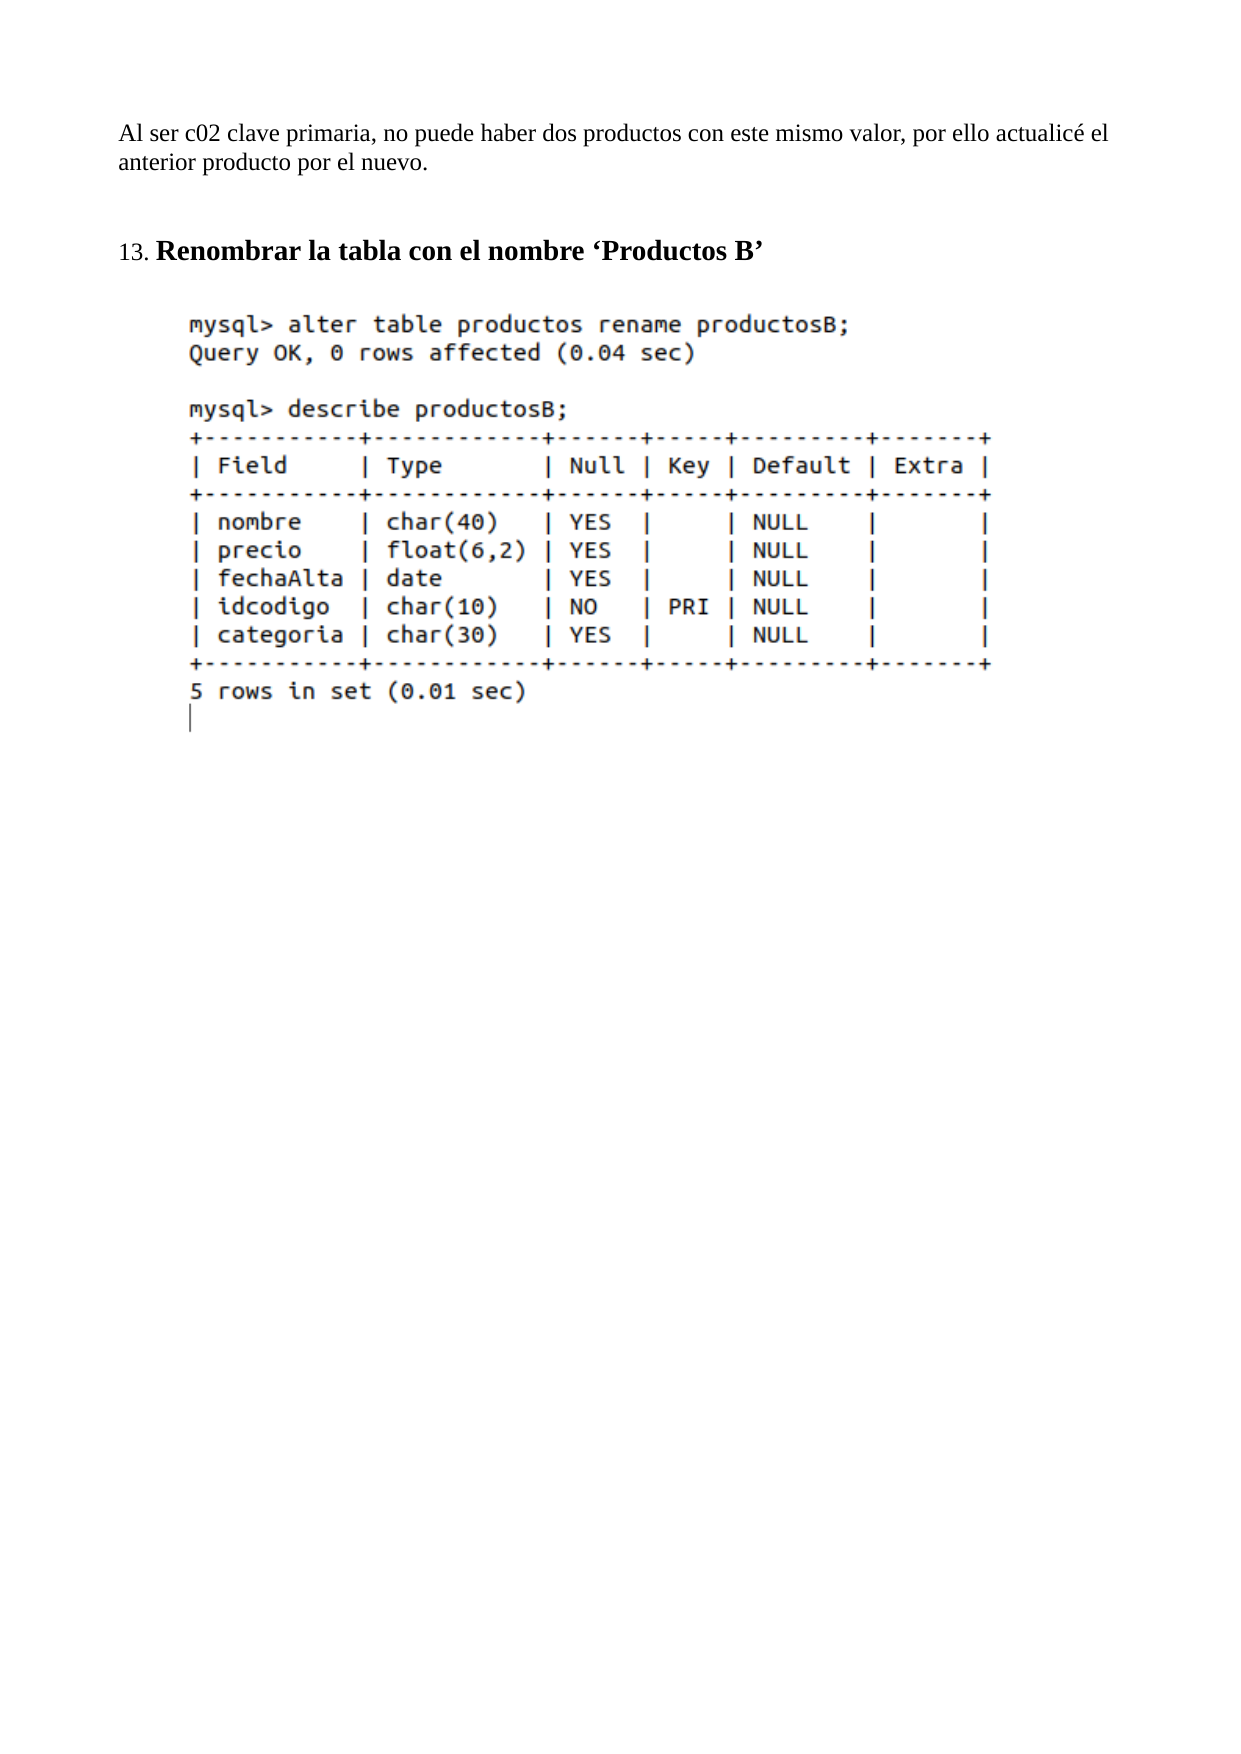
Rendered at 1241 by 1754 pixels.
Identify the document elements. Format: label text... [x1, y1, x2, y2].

text Al ser c02 clave primaria, no puede haber dos productos con este mismo valor, por ello actualicé el anterior producto por el nuevo. [118, 118, 1122, 176]
text 13. Renombrar la tabla con el nombre ‘Productos B’ [118, 233, 1122, 267]
picture [188, 295, 1052, 740]
